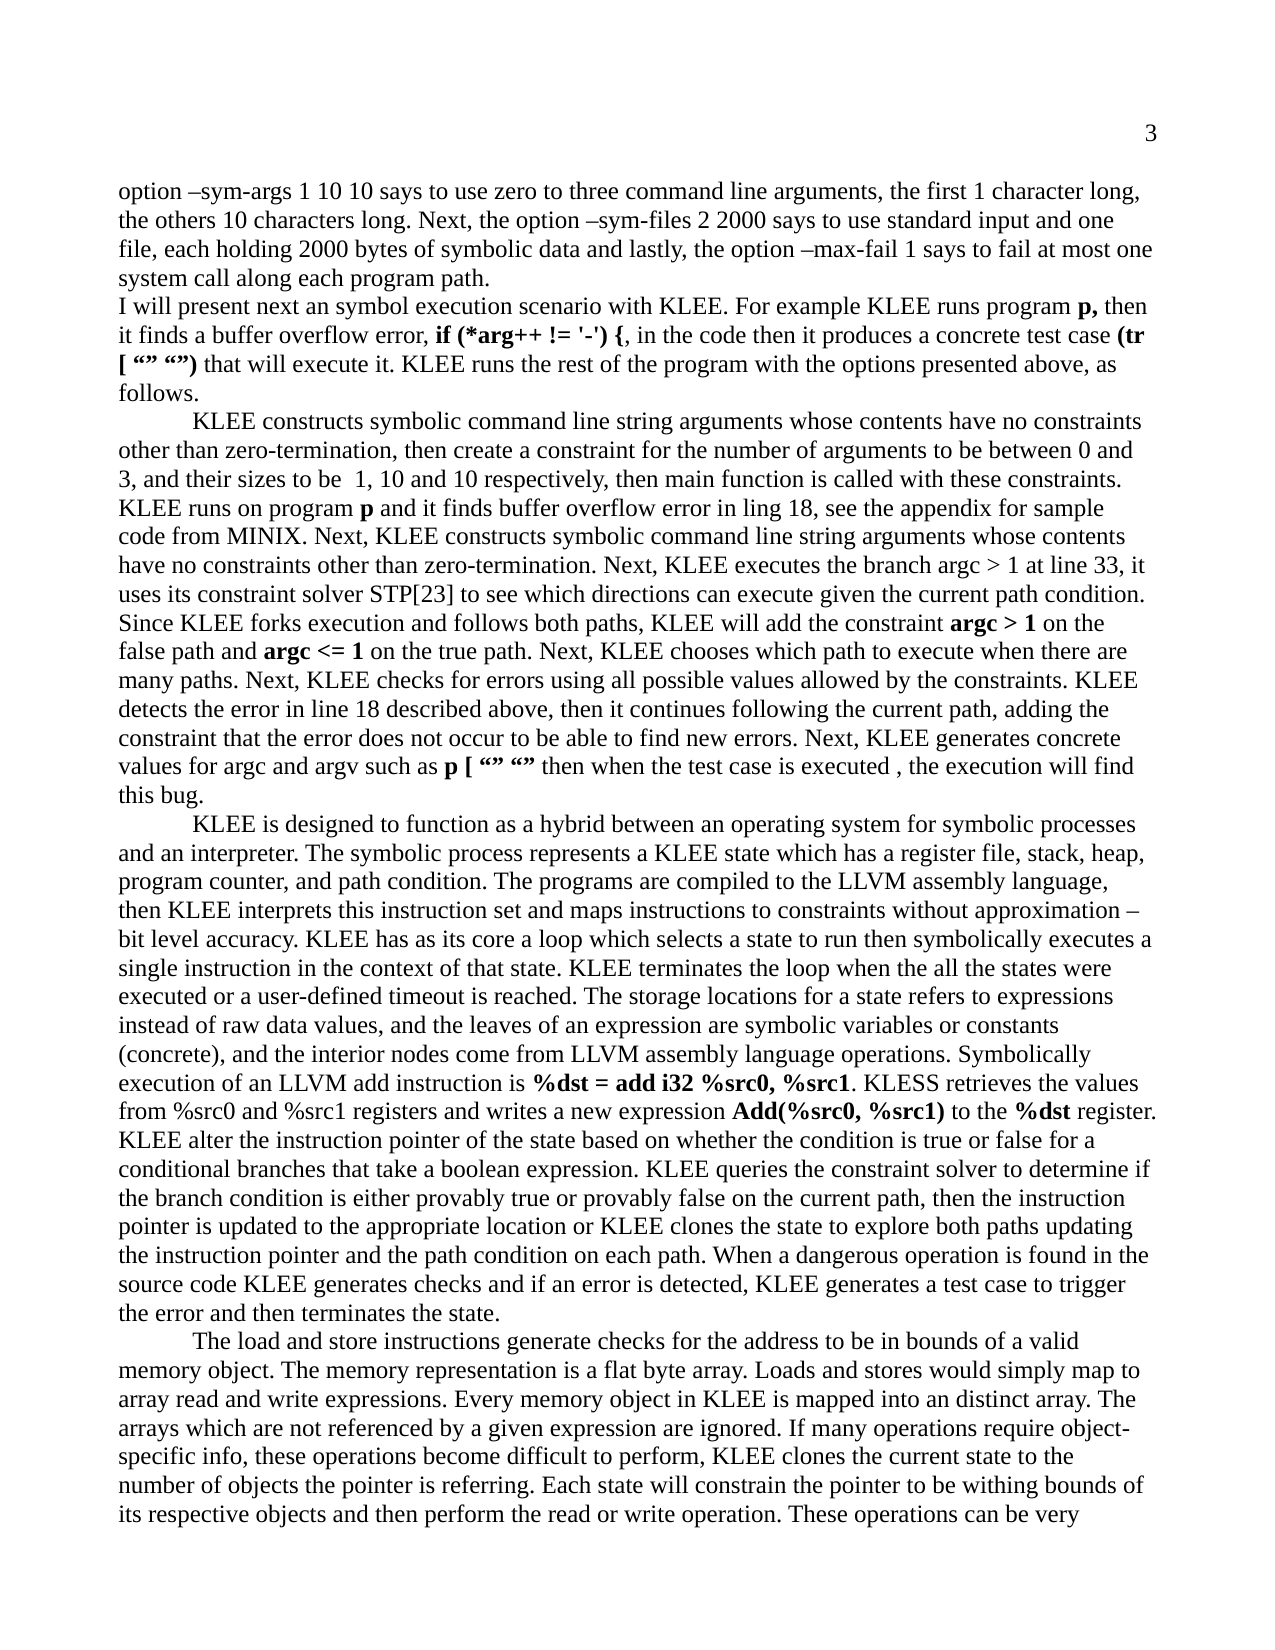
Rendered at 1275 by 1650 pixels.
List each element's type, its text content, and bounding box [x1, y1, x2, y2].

text KLEE is designed to function as a hybrid between an operating system for symbolic processes and an interpreter. The symbolic process represents a KLEE state which has a register file, stack, heap, program counter, and path condition. The programs are compiled to the LLVM assembly language, then KLEE interprets this instruction set and maps instructions to constraints without approximation – bit level accuracy. KLEE has as its core a loop which selects a state to run then symbolically executes a single instruction in the context of that state. KLEE terminates the loop when the all the states were executed or a user-defined timeout is reached. The storage locations for a state refers to expressions instead of raw data values, and the leaves of an expression are symbolic variables or constants (concrete), and the interior nodes come from LLVM assembly language operations. Symbolically execution of an LLVM add instruction is %dst = add i32 %src0, %src1. KLESS retrieves the values from %src0 and %src1 registers and writes a new expression Add(%src0, %src1) to the %dst register. [118, 809, 1157, 1125]
text KLEE constructs symbolic command line string arguments whose contents have no constraints other than zero-termination, then create a constraint for the number of arguments to be between 0 and 3, and their sizes to be 1, 10 and 10 respectively, then main function is called with these constraints. [118, 406, 1157, 493]
text KLEE runs on program p and it finds buffer overflow error in ling 18, see the appendix for sample code from MINIX. Next, KLEE constructs symbolic command line string arguments whose contents have no constraints other than zero-termination. Next, KLEE executes the branch argc > 1 at line 33, it uses its constraint solver STP[23] to see which directions can execute given the current path condition. Since KLEE forks execution and follows both paths, KLEE will add the constraint argc > 1 on the false path and argc <= 1 on the true path. Next, KLEE chooses which path to execute when there are many paths. Next, KLEE checks for errors using all possible values allowed by the constraints. KLEE detects the error in line 18 described above, then it continues following the current path, adding the constraint that the error does not occur to be able to find new errors. Next, KLEE generates concrete values for argc and argv such as p [ “” “” then when the test case is executed , the execution will find this bug. [118, 493, 1157, 809]
text I will present next an symbol execution scenario with KLEE. For example KLEE runs program p, then it finds a buffer overflow error, if (*arg++ != '-') {, in the code then it produces a concrete test case (tr [ “” “”) that will execute it. KLEE runs the rest of the program with the options presented above, as follows. [118, 291, 1157, 406]
text The load and store instructions generate checks for the address to be in bounds of a valid memory object. The memory representation is a flat byte array. Loads and stores would simply map to array read and write expressions. Every memory object in KLEE is mapped into an distinct array. The arrays which are not referenced by a given expression are ignored. If many operations require object-specific info, these operations become difficult to perform, KLEE clones the current state to the number of objects the pointer is referring. Each state will constrain the pointer to be withing bounds of its respective objects and then perform the read or write operation. These operations can be very [118, 1326, 1157, 1528]
text option –sym-args 1 10 10 says to use zero to three command line arguments, the first 1 character long, the others 10 characters long. Next, the option –sym-files 2 2000 says to use standard input and one file, each holding 2000 bytes of symbolic data and lastly, the option –max-fail 1 says to fail at most one system call along each program path. [118, 176, 1157, 291]
text KLEE alter the instruction pointer of the state based on whether the condition is true or false for a conditional branches that take a boolean expression. KLEE queries the constraint solver to determine if the branch condition is either provably true or provably false on the current path, then the instruction pointer is updated to the appropriate location or KLEE clones the state to explore both paths updating the instruction pointer and the path condition on each path. When a dangerous operation is found in the source code KLEE generates checks and if an error is detected, KLEE generates a test case to trigger the error and then terminates the state. [118, 1125, 1157, 1326]
